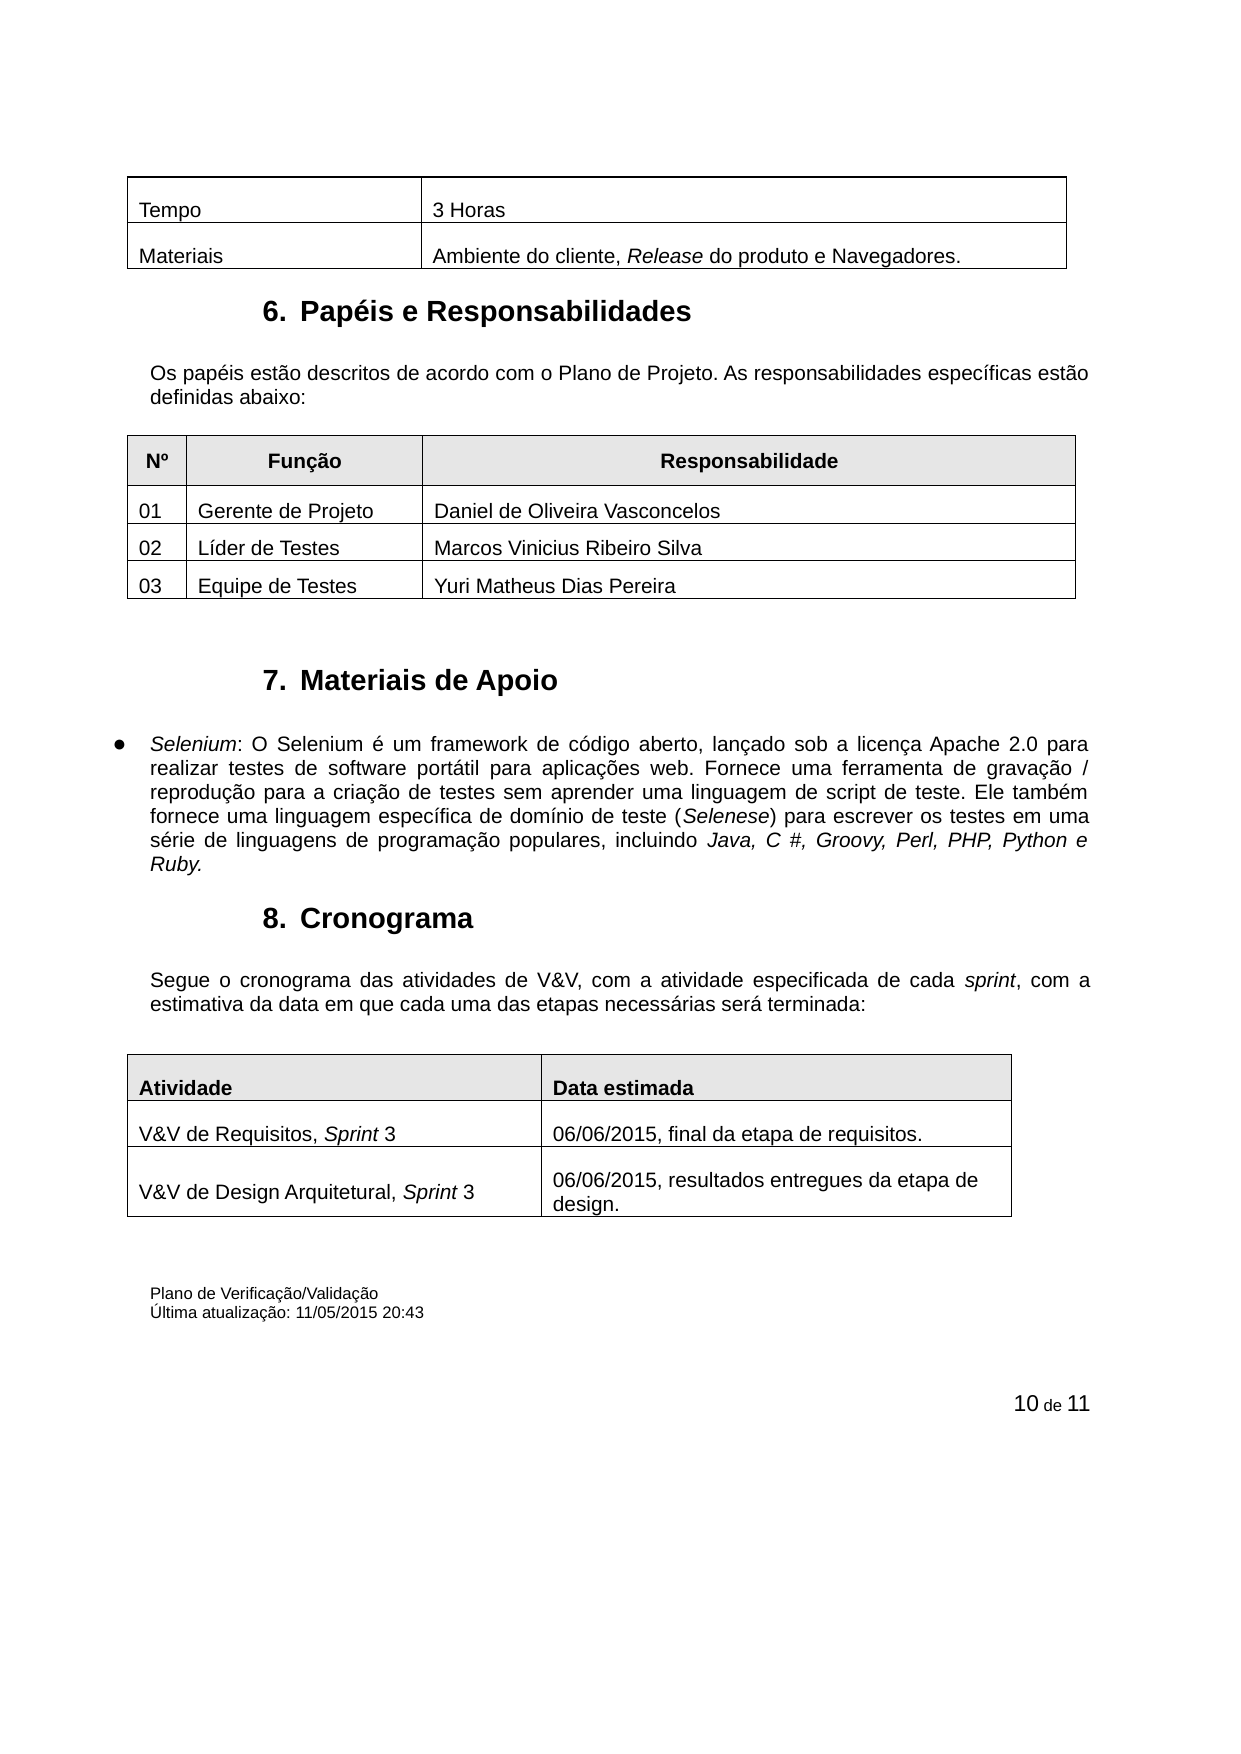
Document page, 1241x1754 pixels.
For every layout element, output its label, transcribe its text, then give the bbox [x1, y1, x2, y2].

table_cell Líder de Testes [187, 524, 422, 560]
table_cell Gerente de Projeto [187, 486, 422, 523]
table_cell 02 [128, 524, 186, 560]
table_header Função [187, 436, 422, 485]
table_header Atividade [128, 1055, 541, 1100]
table_cell 06/06/2015, final da etapa de requisitos. [542, 1101, 1011, 1146]
list Selenium: O Selenium é um framework de código aberto, lançado sob a licença Apache 2.0 para realizar testes de software portátil para aplicações web. Fornece uma ferramenta de gravação / reprodução para a criação de testes sem aprender uma linguagem de script de teste. Ele também fornece uma linguagem específica de domínio de teste (Selenese) para escrever os testes em uma série de linguagens de programação populares, incluindo Java, C #, Groovy, Perl, PHP, Python e Ruby. [112, 729, 1090, 876]
table_cell V&V de Design Arquitetural, Sprint 3 [128, 1147, 541, 1216]
table_cell Daniel de Oliveira Vasconcelos [423, 486, 1075, 523]
table_cell Yuri Matheus Dias Pereira [423, 561, 1075, 598]
list Materiais de Apoio [225, 663, 1090, 696]
text Segue o cronograma das atividades de V&V, com a atividade especificada de cada sprint, com a estimativa da data em que cada uma das etapas necessárias será terminada: [150, 967, 1090, 1015]
text Os papéis estão descritos de acordo com o Plano de Projeto. As responsabilidades específicas estão definidas abaixo: [150, 361, 1090, 409]
table_cell 01 [128, 486, 186, 523]
list Papéis e Responsabilidades [225, 294, 1090, 328]
table_cell Marcos Vinicius Ribeiro Silva [423, 524, 1075, 560]
table_header Responsabilidade [423, 436, 1075, 485]
table_cell Ambiente do cliente, Release do produto e Navegadores. [422, 223, 1066, 268]
table_header Data estimada [542, 1055, 1011, 1100]
table_cell V&V de Requisitos, Sprint 3 [128, 1101, 541, 1146]
list Cronograma [225, 901, 1090, 934]
table_cell 3 Horas [422, 178, 1066, 222]
table_cell Tempo [128, 178, 421, 222]
table_cell Materiais [128, 223, 421, 268]
table_cell 03 [128, 561, 186, 598]
table_cell Equipe de Testes [187, 561, 422, 598]
table_header Nº [128, 436, 186, 485]
table_cell 06/06/2015, resultados entregues da etapa de design. [542, 1147, 1011, 1216]
